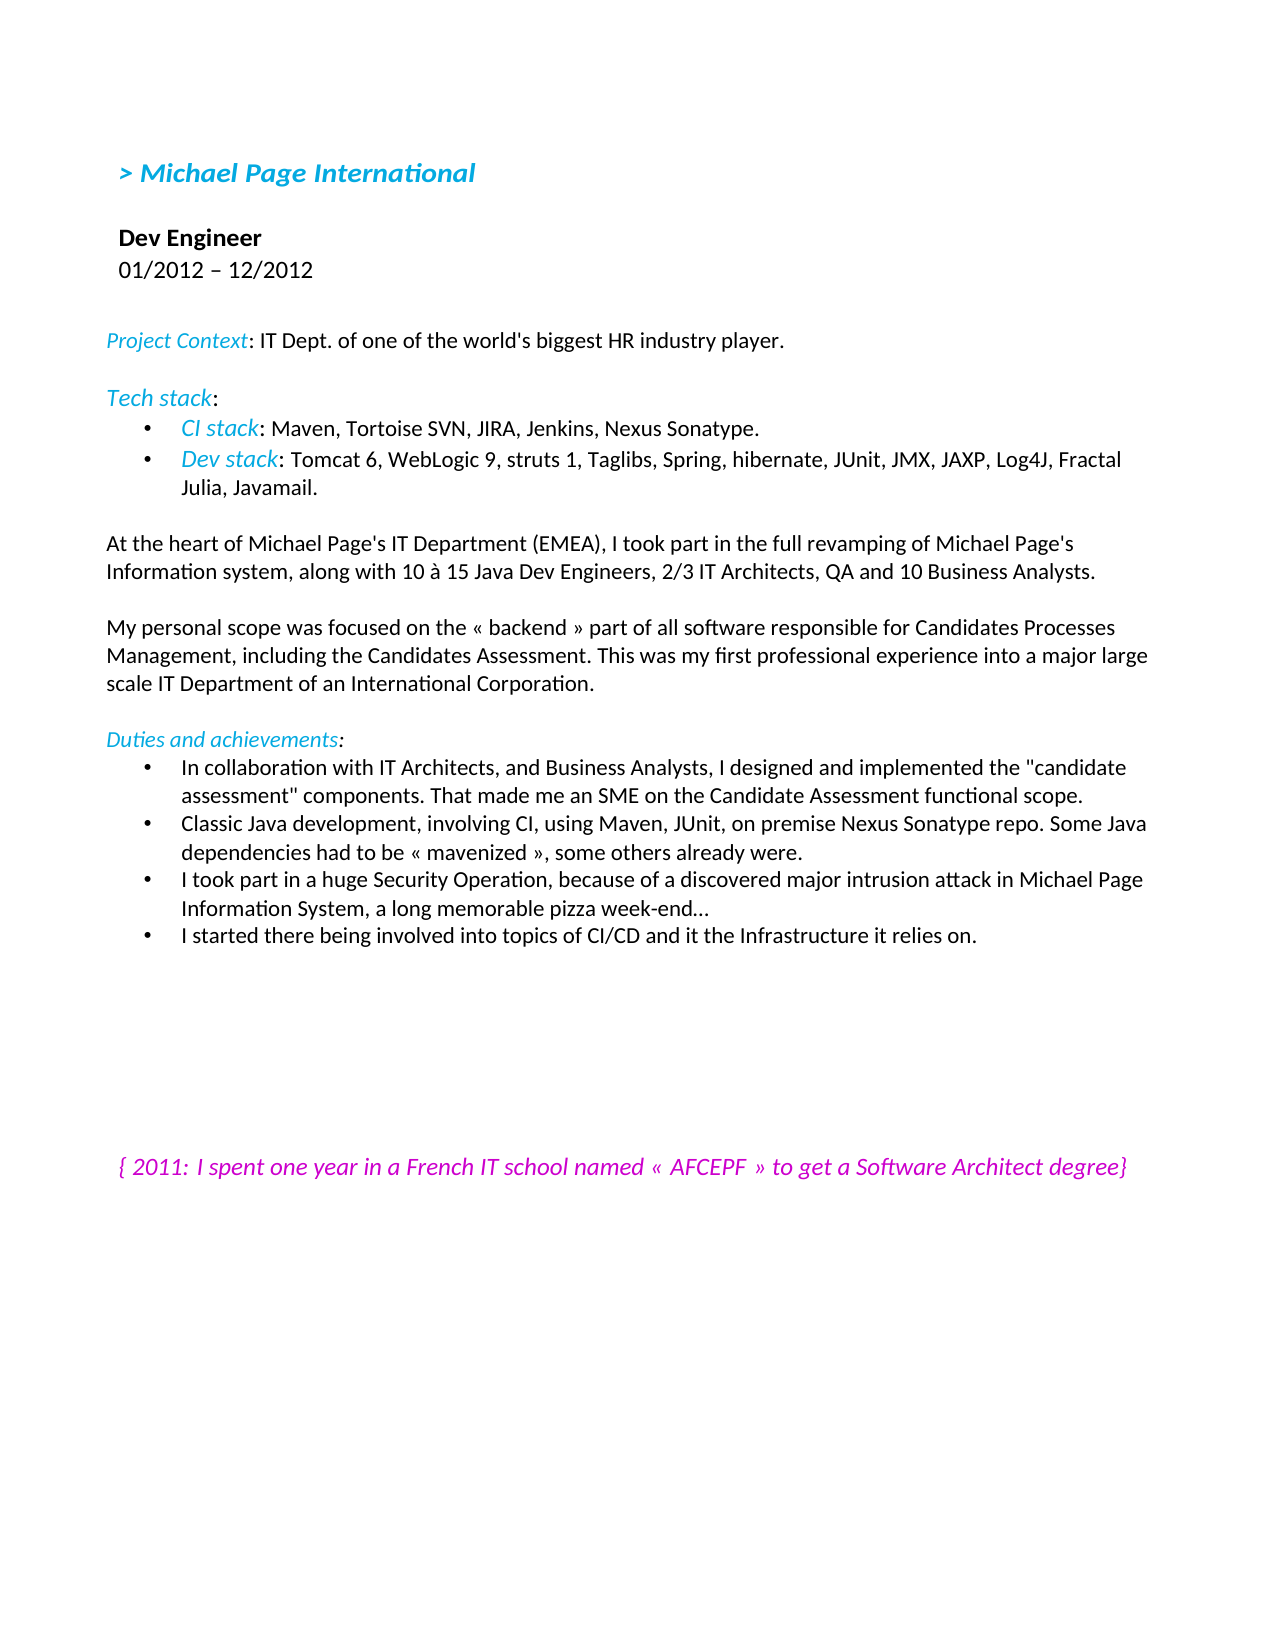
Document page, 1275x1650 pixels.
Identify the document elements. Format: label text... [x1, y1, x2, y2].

text { 2011: I spent one year in a French IT school named « AFCEPF » to get a Software Architect degree} [118, 1151, 1169, 1181]
text Tech stack: [106, 382, 1169, 412]
text My personal scope was focused on the « backend » part of all software responsible for Candidates Processes Management, including the Candidates Assessment. This was my first professional experience into a major large scale IT Department of an International Corporation. [106, 613, 1169, 697]
list Dev stack: Tomcat 6, WebLogic 9, struts 1, Taglibs, Spring, hibernate, JUnit, JMX, JAXP, Log4J, Fractal Julia, Javamail. [144, 443, 1169, 501]
text At the heart of Michael Page's IT Department (EMEA), I took part in the full revamping of Michael Page's Information system, along with 10 à 15 Java Dev Engineers, 2/3 IT Architects, QA and 10 Business Analysts. [106, 529, 1169, 585]
text 01/2012 – 12/2012 [118, 254, 1169, 285]
list CI stack: Maven, Tortoise SVN, JIRA, Jenkins, Nexus Sonatype. [144, 412, 1169, 443]
subtitle > Michael Page International [118, 156, 1169, 189]
list I started there being involved into topics of CI/CD and it the Infrastructure it relies on. [144, 922, 1169, 950]
list I took part in a huge Security Operation, because of a discovered major intrusion attack in Michael Page Information System, a long memorable pizza week-end… [144, 866, 1169, 922]
list Classic Java development, involving CI, using Maven, JUnit, on premise Nexus Sonatype repo. Some Java dependencies had to be « mavenized », some others already were. [144, 809, 1169, 866]
list In collaboration with IT Architects, and Business Analysts, I designed and implemented the "candidate assessment" components. That made me an SME on the Candidate Assessment functional scope. [144, 753, 1169, 809]
text Dev Engineer [118, 222, 1169, 253]
text Project Context: IT Dept. of one of the world's biggest HR industry player. [106, 326, 1169, 354]
text Duties and achievements: [106, 726, 1169, 753]
